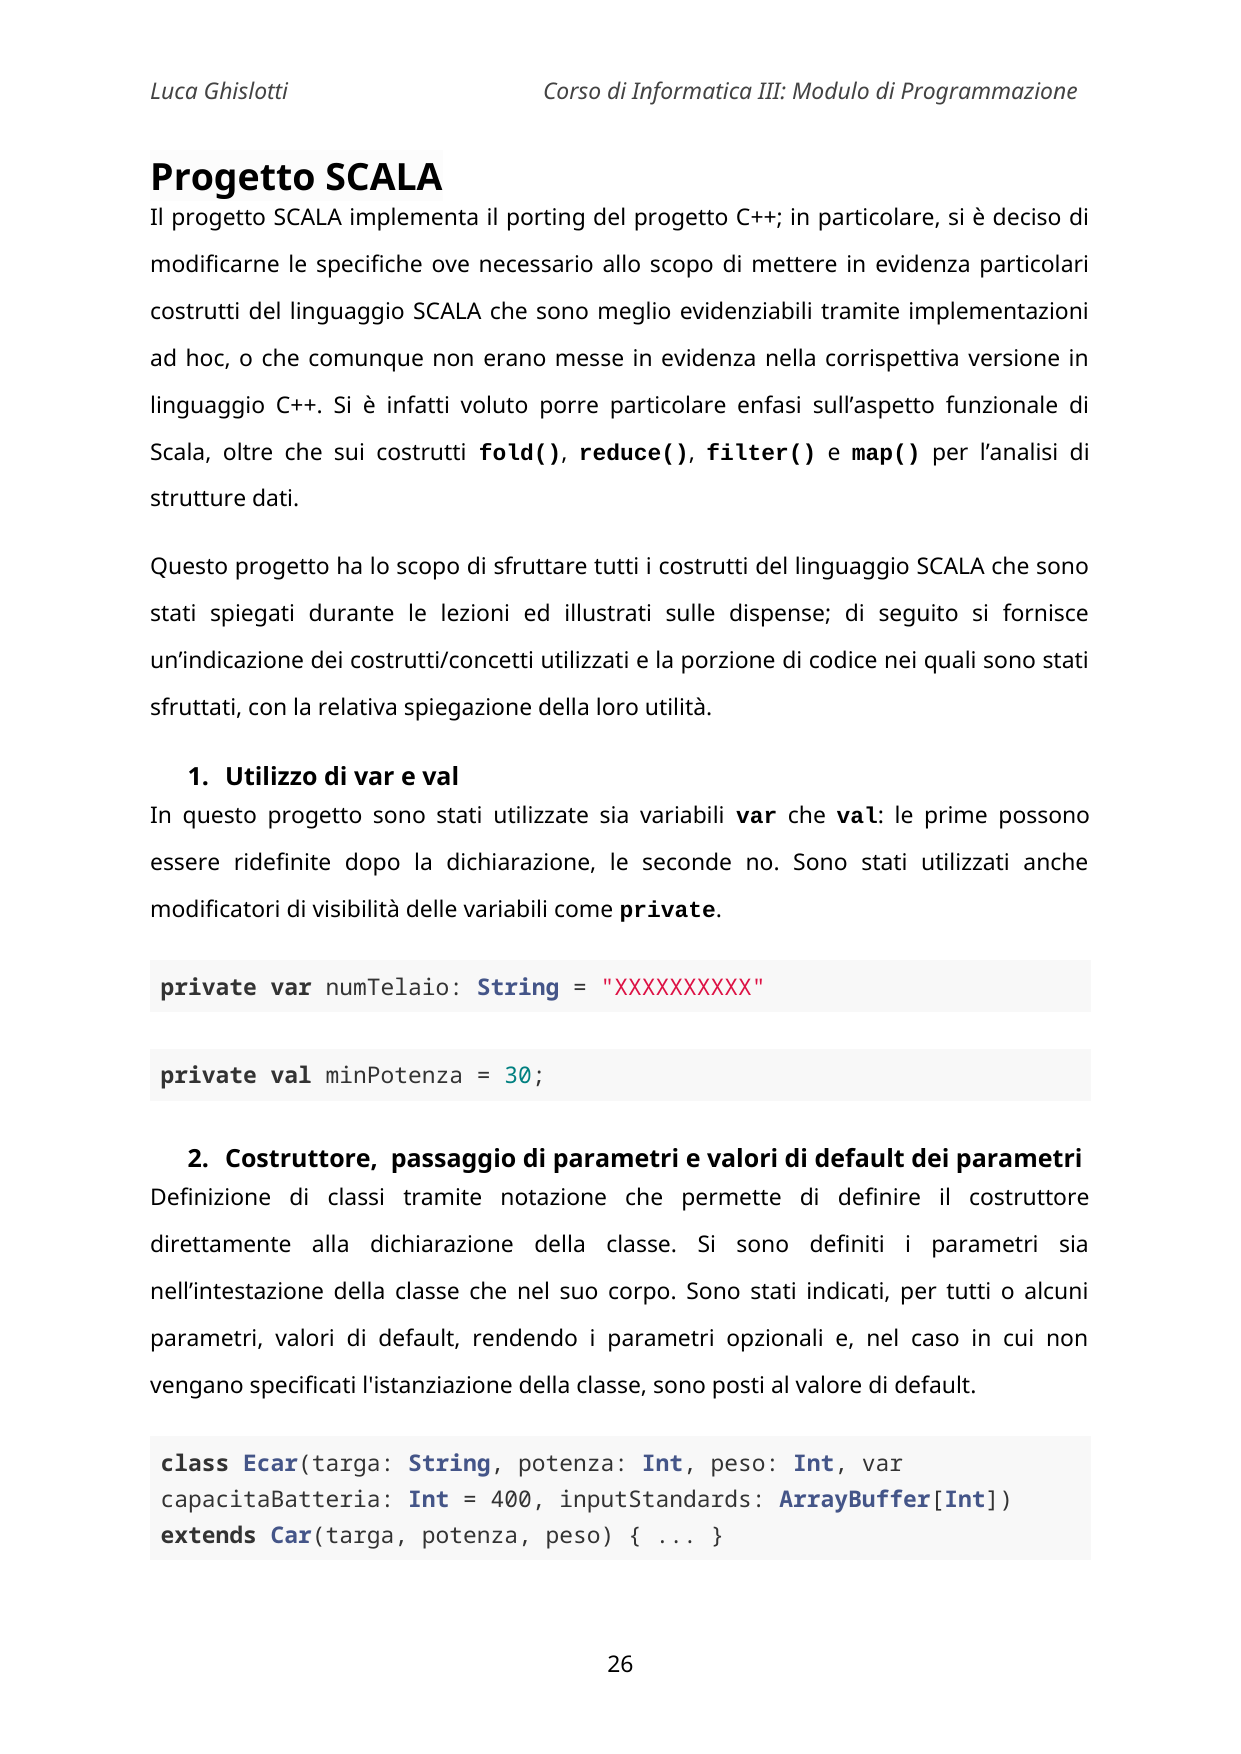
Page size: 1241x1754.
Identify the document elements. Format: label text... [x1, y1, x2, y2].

table_header private var numTelaio: String = "XXXXXXXXXX" [150, 960, 1091, 1012]
table_header private val minPotenza = 30; [150, 1049, 1091, 1101]
text Il progetto SCALA implementa il porting del progetto C++; in particolare, si è deciso di modificarne le specifiche ove necessario allo scopo di mettere in evidenza particolari costrutti del linguaggio SCALA che sono meglio evidenziabili tramite implementazioni ad hoc, o che comunque non erano messe in evidenza nella corrispettiva versione in linguaggio C++. Si è infatti voluto porre particolare enfasi sull’aspetto funzionale di Scala, oltre che sui costrutti fold(), reduce(), filter() e map() per l’analisi di strutture dati. [150, 201, 1090, 514]
subtitle Costruttore, passaggio di parametri e valori di default dei parametri [187, 1141, 1090, 1175]
text Definizione di classi tramite notazione che permette di definire il costruttore direttamente alla dichiarazione della classe. Si sono definiti i parametri sia nell’intestazione della classe che nel suo corpo. Sono stati indicati, per tutti o alcuni parametri, valori di default, rendendo i parametri opzionali e, nel caso in cui non vengano specificati l'istanziazione della classe, sono posti al valore di default. [150, 1181, 1090, 1400]
table_header class Ecar(targa: String, potenza: Int, peso: Int, var capacitaBatteria: Int = 400, inputStandards: ArrayBuffer[Int]) extends Car(targa, potenza, peso) { ... } [150, 1436, 1091, 1560]
title Progetto SCALA [443, 150, 1090, 201]
text In questo progetto sono stati utilizzate sia variabili var che val: le prime possono essere ridefinite dopo la dichiarazione, le seconde no. Sono stati utilizzati anche modificatori di visibilità delle variabili come private. [150, 799, 1090, 924]
subtitle Utilizzo di var e val [187, 758, 1090, 792]
text Questo progetto ha lo scopo di sfruttare tutti i costrutti del linguaggio SCALA che sono stati spiegati durante le lezioni ed illustrati sulle dispense; di seguito si fornisce un’indicazione dei costrutti/concetti utilizzati e la porzione di codice nei quali sono stati sfruttati, con la relativa spiegazione della loro utilità. [150, 550, 1090, 722]
